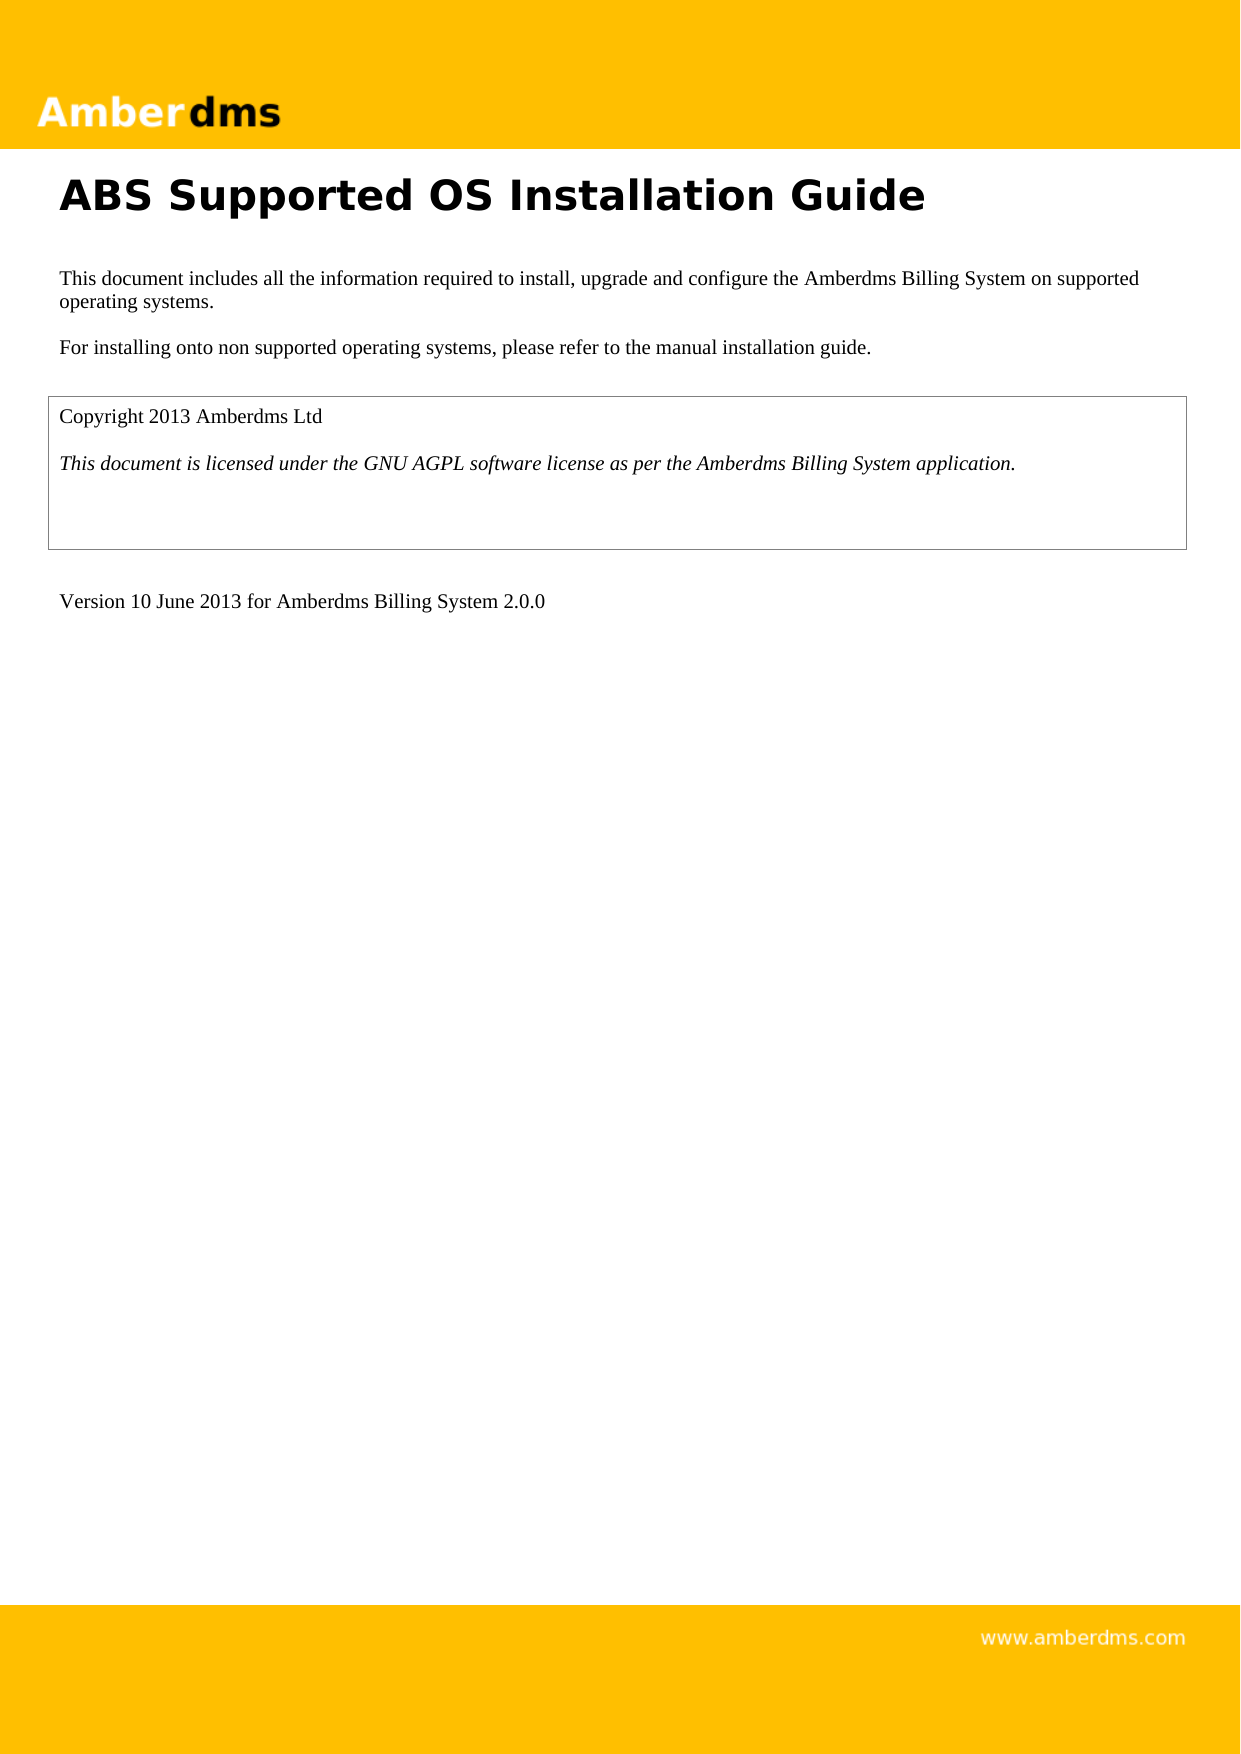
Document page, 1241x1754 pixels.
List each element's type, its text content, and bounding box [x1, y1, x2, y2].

text This document includes all the information required to install, upgrade and configure the Amberdms Billing System on supported operating systems. For installing onto non supported operating systems, please refer to the manual installation guide. [59, 267, 1181, 359]
text ABS Supported OS Installation Guide [59, 172, 1181, 220]
text Version 10 June 2013 for Amberdms Billing System 2.0.0 [59, 590, 1181, 613]
picture [0, 1605, 1241, 1754]
text Copyright 2013 Amberdms Ltd [59, 405, 1181, 428]
picture [0, 0, 1241, 149]
text This document is licensed under the GNU AGPL software license as per the Amberdms Billing System application. [59, 452, 1181, 475]
